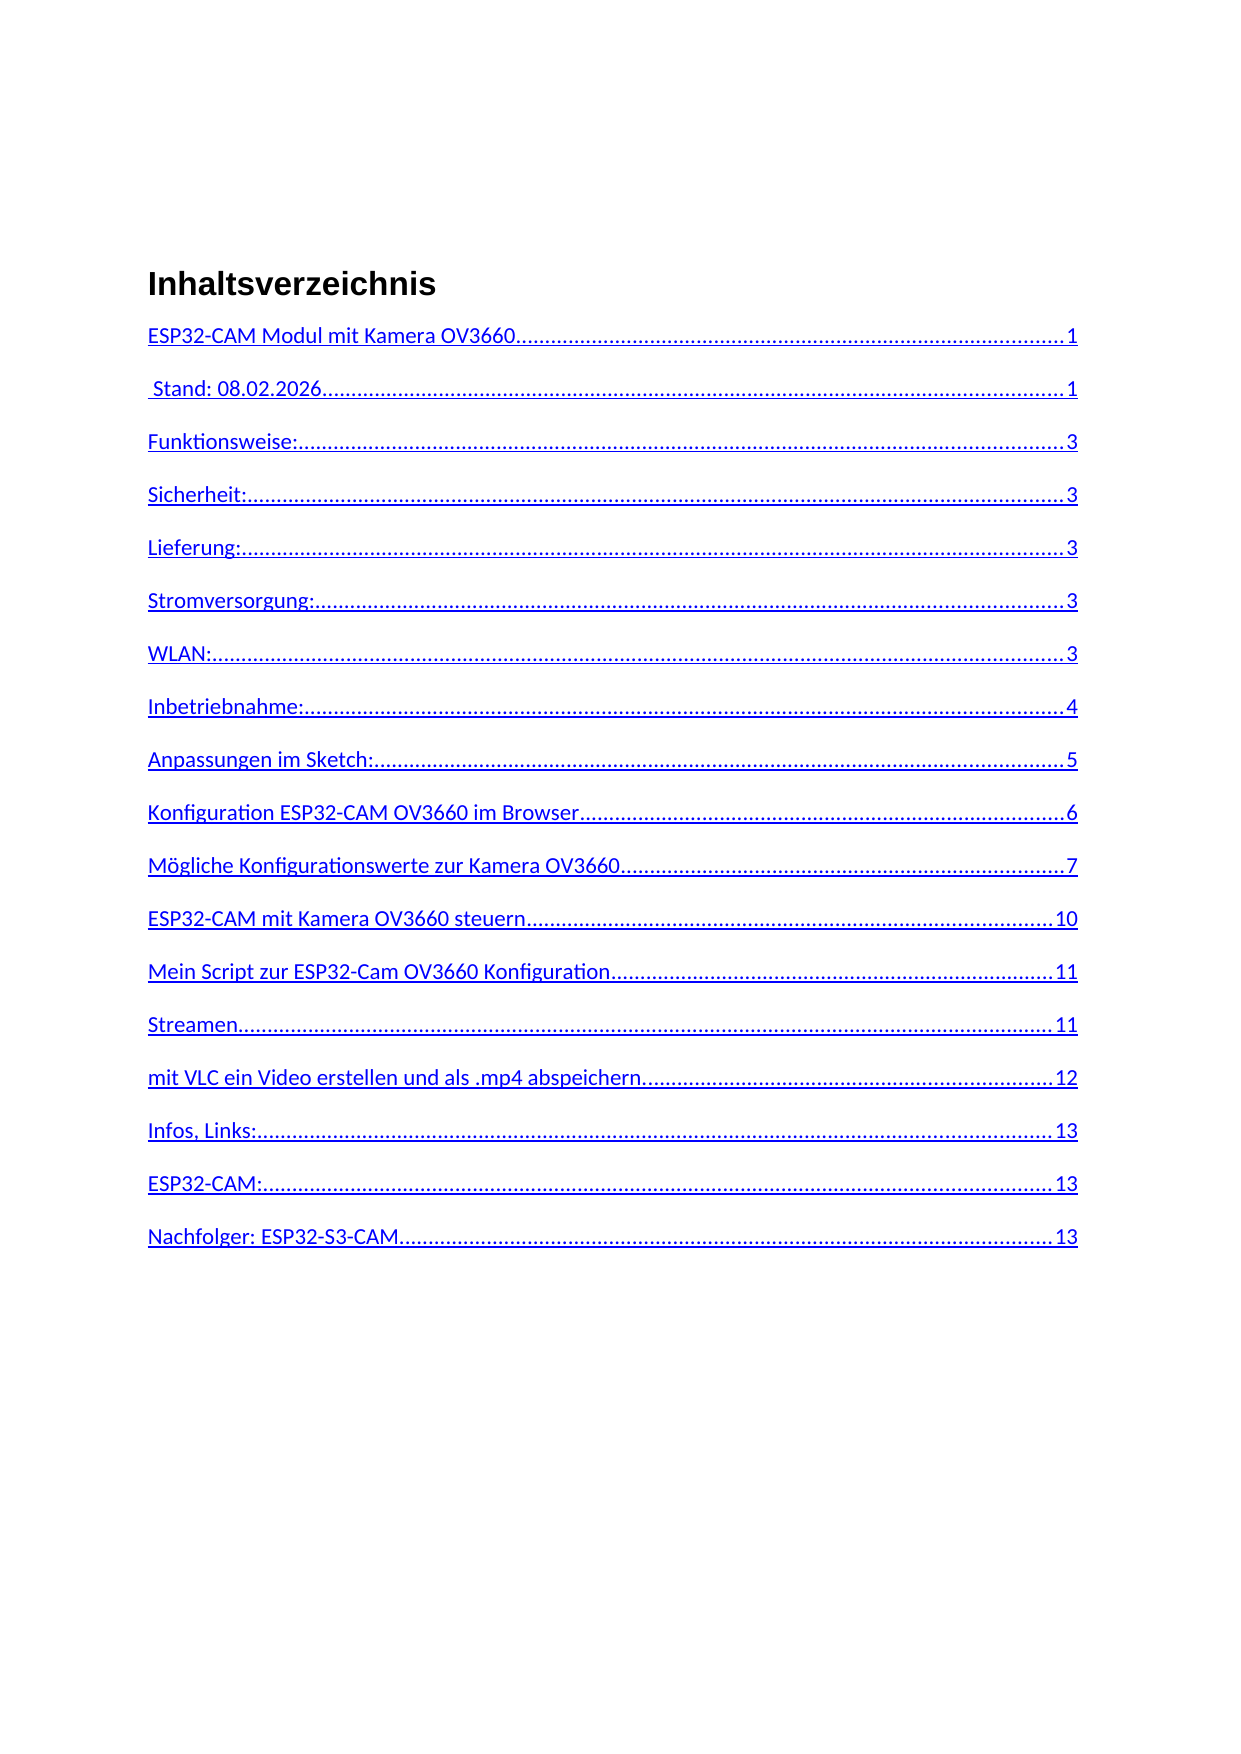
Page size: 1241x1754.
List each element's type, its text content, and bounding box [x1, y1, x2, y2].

text ESP32-CAM: 13 [148, 1169, 1078, 1193]
text Streamen 11 [148, 1010, 1078, 1034]
text Konfiguration ESP32-CAM OV3660 im Browser 6 [148, 798, 1078, 822]
text Sicherheit: 3 [148, 480, 1078, 504]
text Stromversorgung: 3 [148, 586, 1078, 610]
text Inbetriebnahme: 4 [148, 692, 1078, 716]
subtitle Inhaltsverzeichnis [148, 264, 1078, 303]
text Mögliche Konfigurationswerte zur Kamera OV3660 7 [148, 851, 1078, 875]
text Anpassungen im Sketch: 5 [148, 745, 1078, 769]
text Infos, Links: 13 [148, 1116, 1078, 1140]
text ESP32-CAM mit Kamera OV3660 steuern 10 [148, 904, 1078, 928]
text Nachfolger: ESP32-S3-CAM 13 [148, 1222, 1078, 1246]
text mit VLC ein Video erstellen und als .mp4 abspeichern. 12 [148, 1063, 1078, 1087]
text ESP32-CAM Modul mit Kamera OV3660 1 [148, 321, 1078, 345]
text Mein Script zur ESP32-Cam OV3660 Konfiguration 11 [148, 957, 1078, 981]
text Lieferung: 3 [148, 533, 1078, 557]
text Stand: 08.02.2026 1 [148, 374, 1078, 398]
text Funktionsweise: 3 [148, 427, 1078, 451]
text WLAN: 3 [148, 639, 1078, 663]
